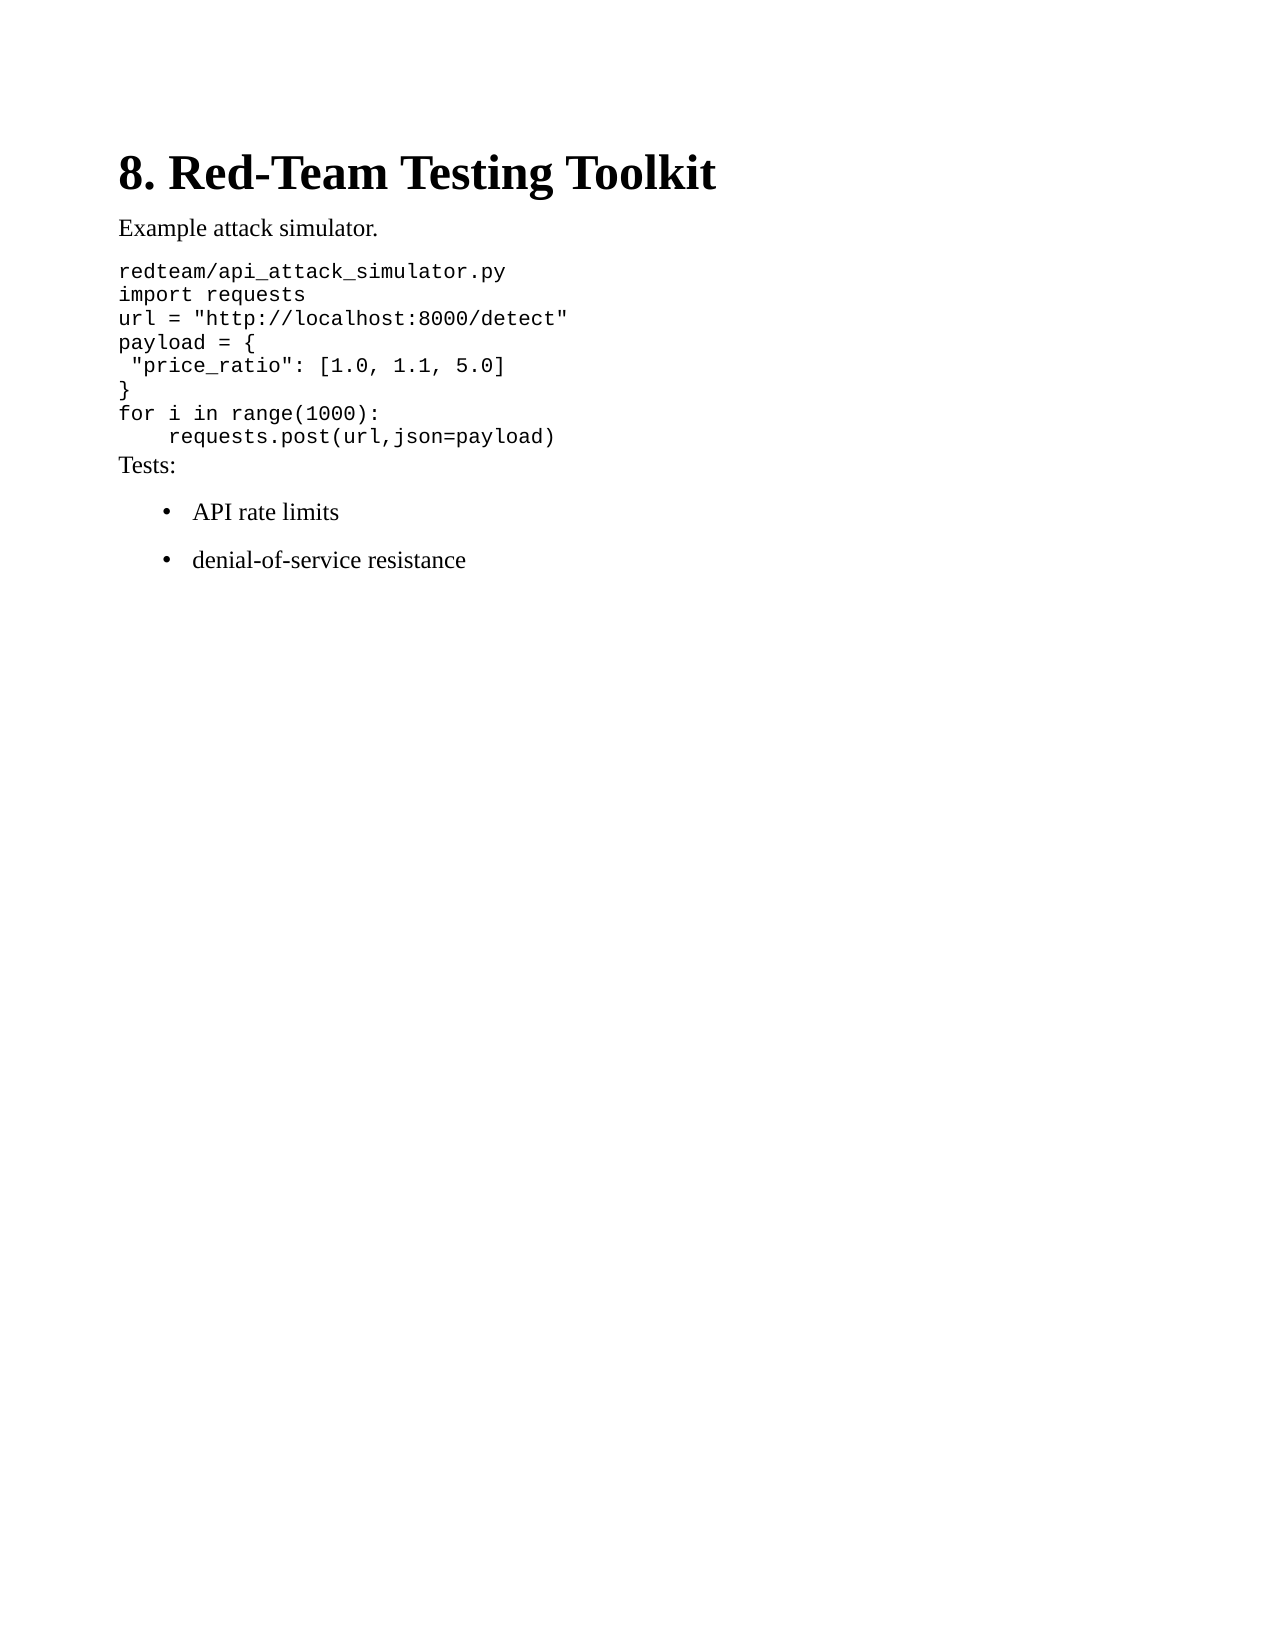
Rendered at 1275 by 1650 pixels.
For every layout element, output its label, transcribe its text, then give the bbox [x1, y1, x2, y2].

text redteam/api_attack_simulator.py [118, 261, 1157, 284]
list denial-of-service resistance [162, 545, 1157, 574]
text url = "http://localhost:8000/detect" [118, 308, 1157, 332]
list API rate limits [162, 497, 1157, 526]
text } [118, 379, 1157, 403]
text Tests: [118, 450, 1157, 479]
text for i in range(1000): [118, 403, 1157, 426]
text requests.post(url,json=payload) [118, 426, 1157, 450]
subtitle 8. Red-Team Testing Toolkit [118, 143, 1157, 201]
text import requests [118, 284, 1157, 308]
text "price_ratio": [1.0, 1.1, 5.0] [118, 355, 1157, 379]
text payload = { [118, 332, 1157, 355]
text Example attack simulator. [118, 213, 1157, 242]
